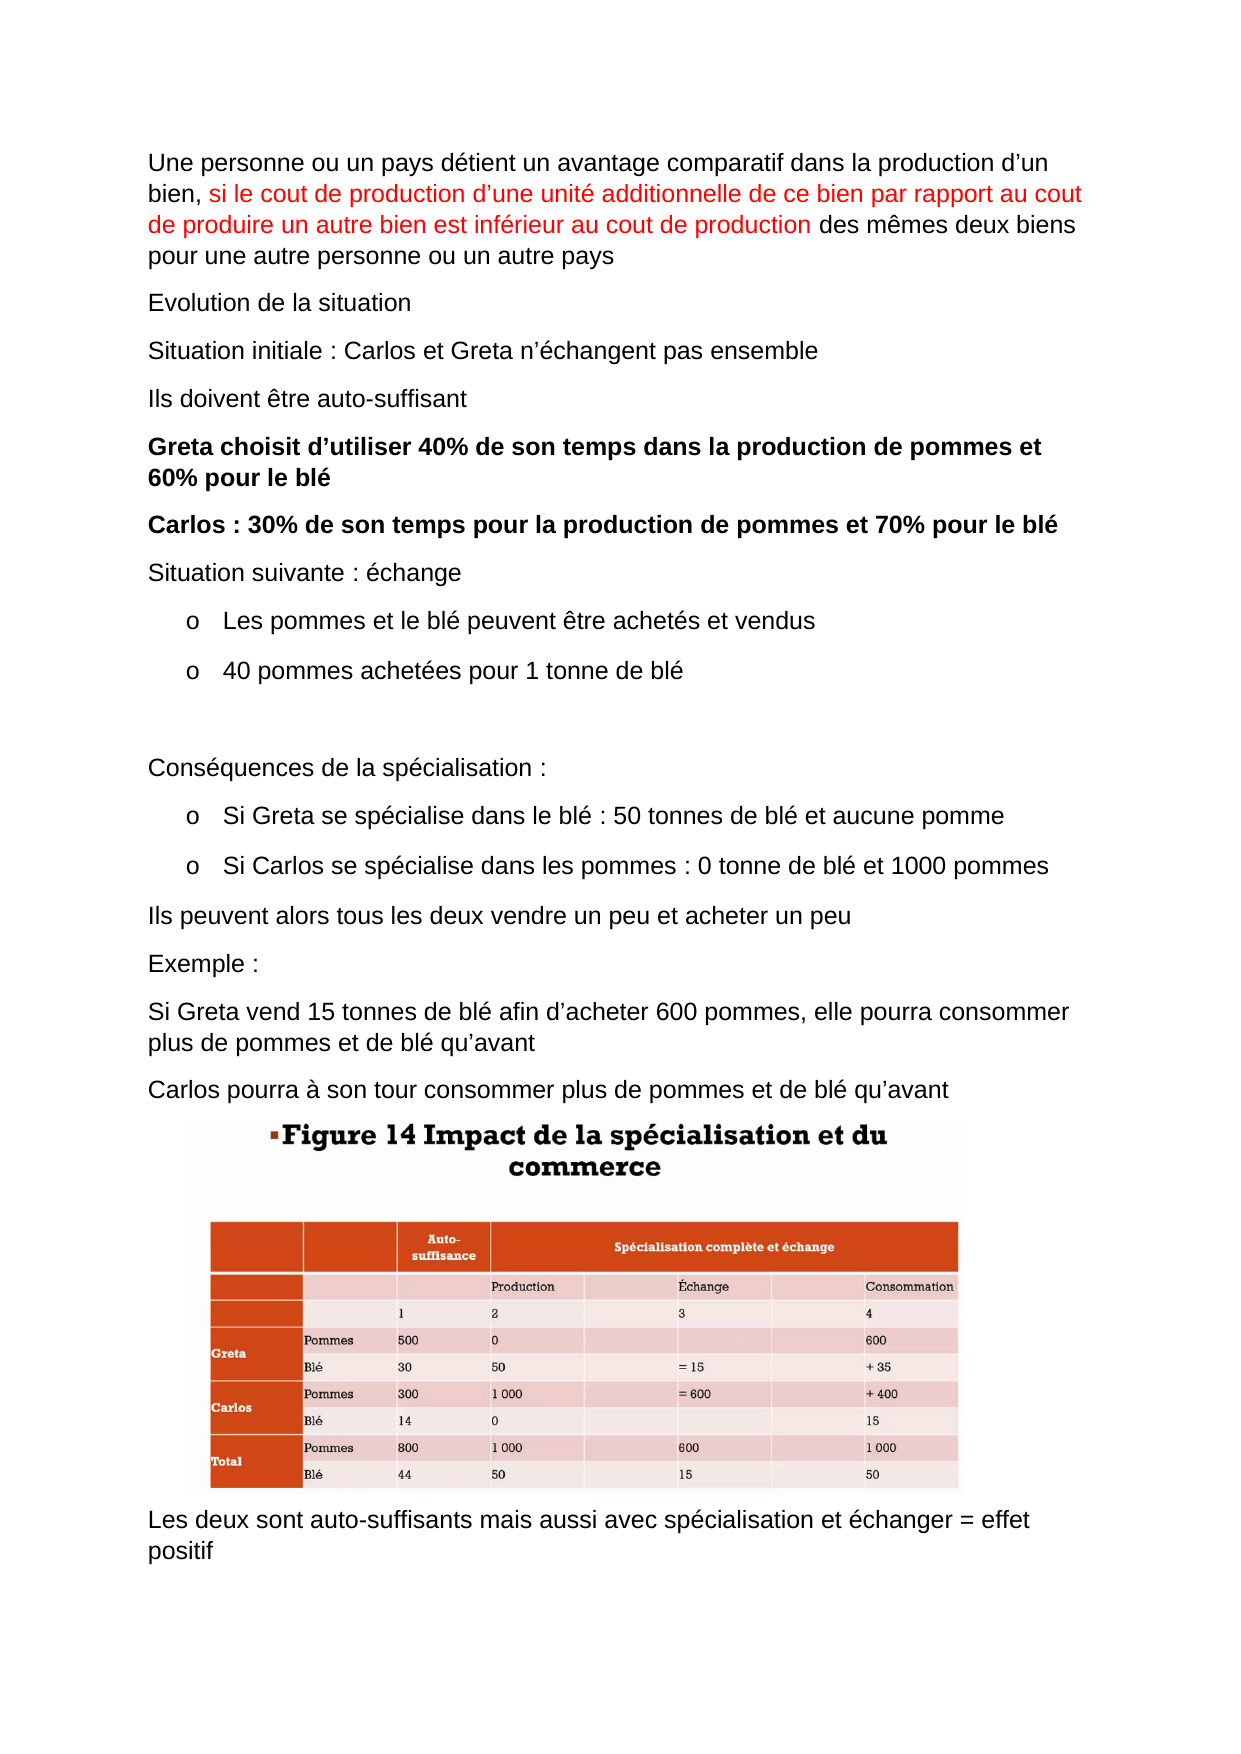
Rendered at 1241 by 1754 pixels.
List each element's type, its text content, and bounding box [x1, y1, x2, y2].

text Si Greta vend 15 tonnes de blé afin d’acheter 600 pommes, elle pourra consommer plus de pommes et de blé qu’avant [148, 997, 1093, 1056]
text Conséquences de la spécialisation : [148, 753, 1093, 782]
text Greta choisit d’utiliser 40% de son temps dans la production de pommes et 60% pour le blé [148, 432, 1093, 491]
list Si Carlos se spécialise dans les pommes : 0 tonne de blé et 1000 pommes [185, 851, 1093, 882]
list Si Greta se spécialise dans le blé : 50 tonnes de blé et aucune pomme [185, 801, 1093, 832]
picture [190, 1120, 965, 1495]
text Situation suivante : échange [148, 558, 1093, 587]
text Carlos : 30% de son temps pour la production de pommes et 70% pour le blé [148, 510, 1093, 539]
text Exemple : [148, 949, 1093, 978]
text Les deux sont auto-suffisants mais aussi avec spécialisation et échanger = effet positif [148, 1505, 1093, 1564]
text Carlos pourra à son tour consommer plus de pommes et de blé qu’avant [148, 1075, 1093, 1104]
text Une personne ou un pays détient un avantage comparatif dans la production d’un bien, si le cout de production d’une unité additionnelle de ce bien par rapport au cout de produire un autre bien est inférieur au cout de production des mêmes deux biens pour une autre personne ou un autre pays [148, 148, 1093, 269]
text Ils doivent être auto-suffisant [148, 384, 1093, 413]
list Les pommes et le blé peuvent être achetés et vendus [185, 606, 1093, 637]
text Ils peuvent alors tous les deux vendre un peu et acheter un peu [148, 901, 1093, 930]
list 40 pommes achetées pour 1 tonne de blé [185, 656, 1093, 687]
text Evolution de la situation [148, 288, 1093, 317]
text Situation initiale : Carlos et Greta n’échangent pas ensemble [148, 336, 1093, 365]
